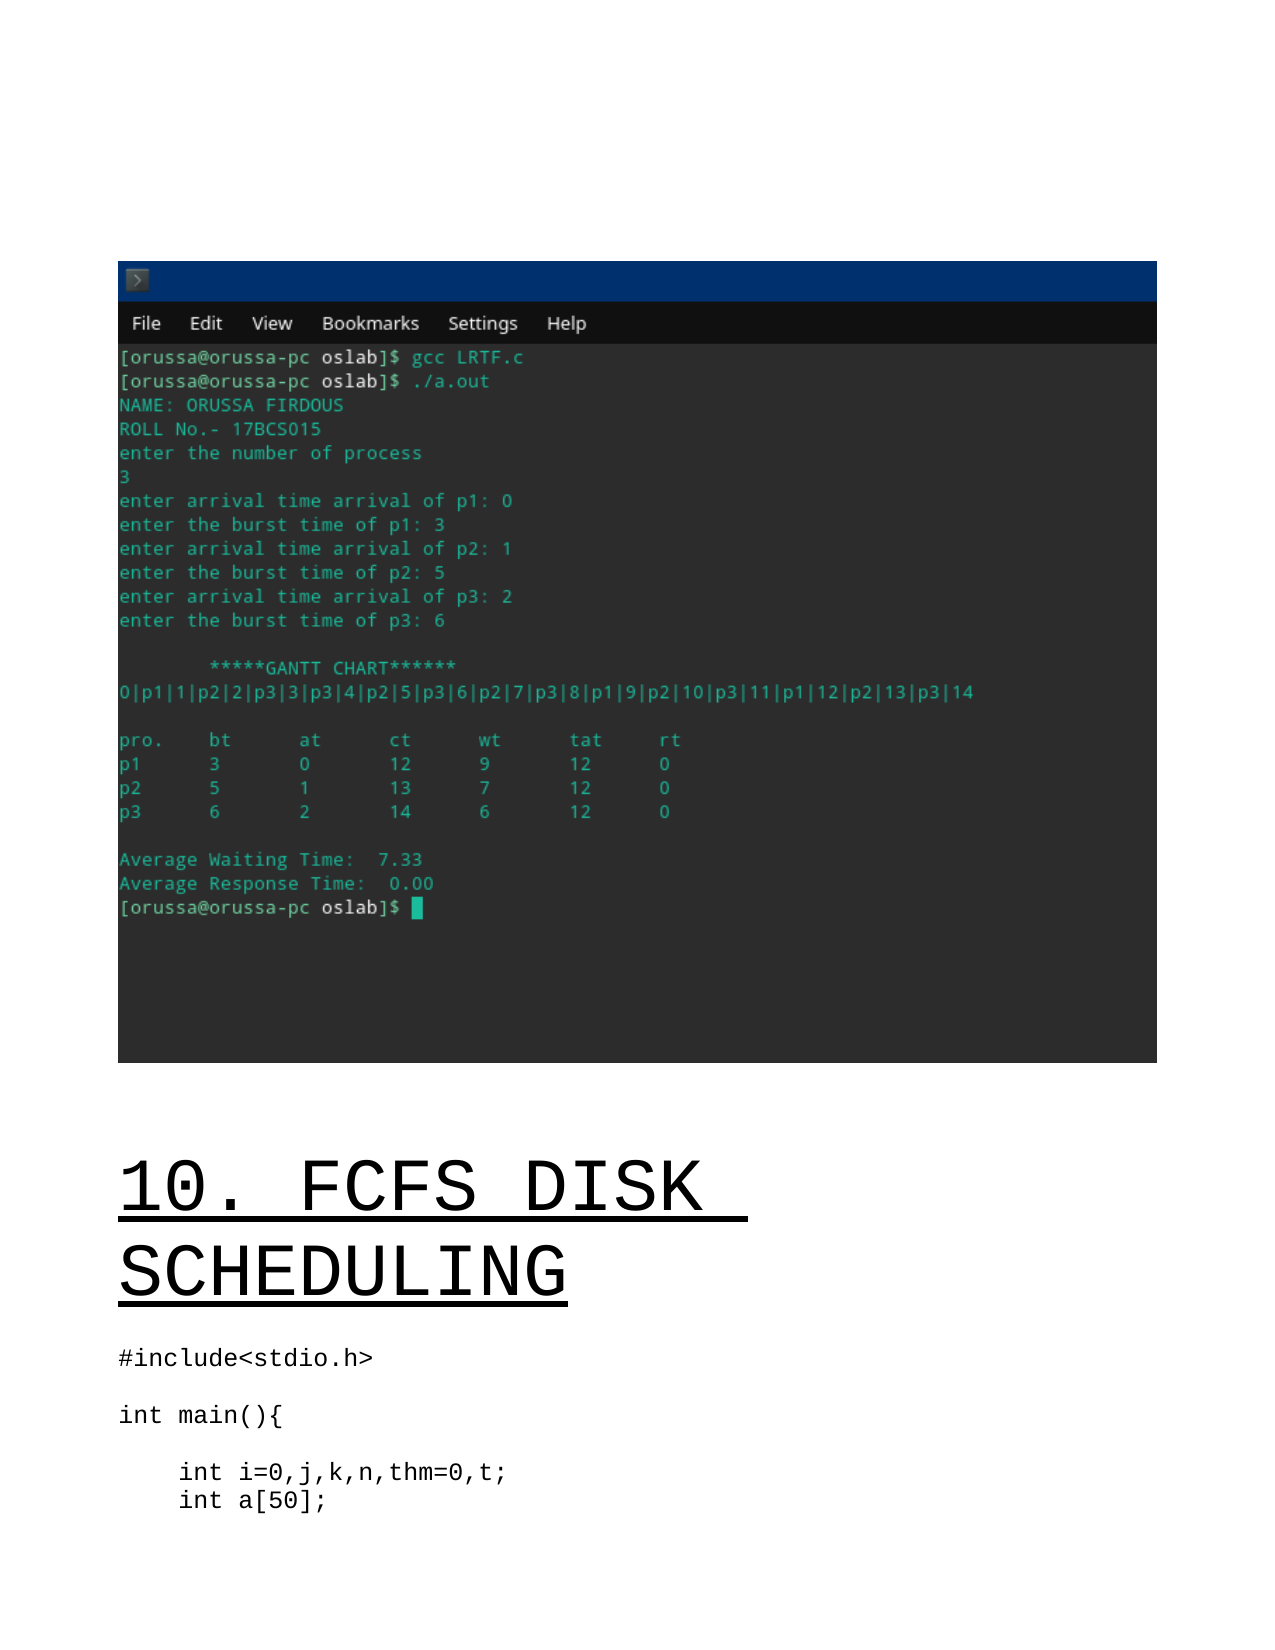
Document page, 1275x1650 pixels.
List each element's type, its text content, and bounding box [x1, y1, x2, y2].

text int main(){ [118, 1403, 1157, 1431]
text int i=0,j,k,n,thm=0,t; [118, 1459, 1157, 1488]
text 10. FCFS DISK SCHEDULING [118, 1148, 1157, 1318]
text int a[50]; [118, 1488, 1157, 1516]
text #include<stdio.h> [118, 1346, 1157, 1374]
picture [118, 261, 1157, 1063]
